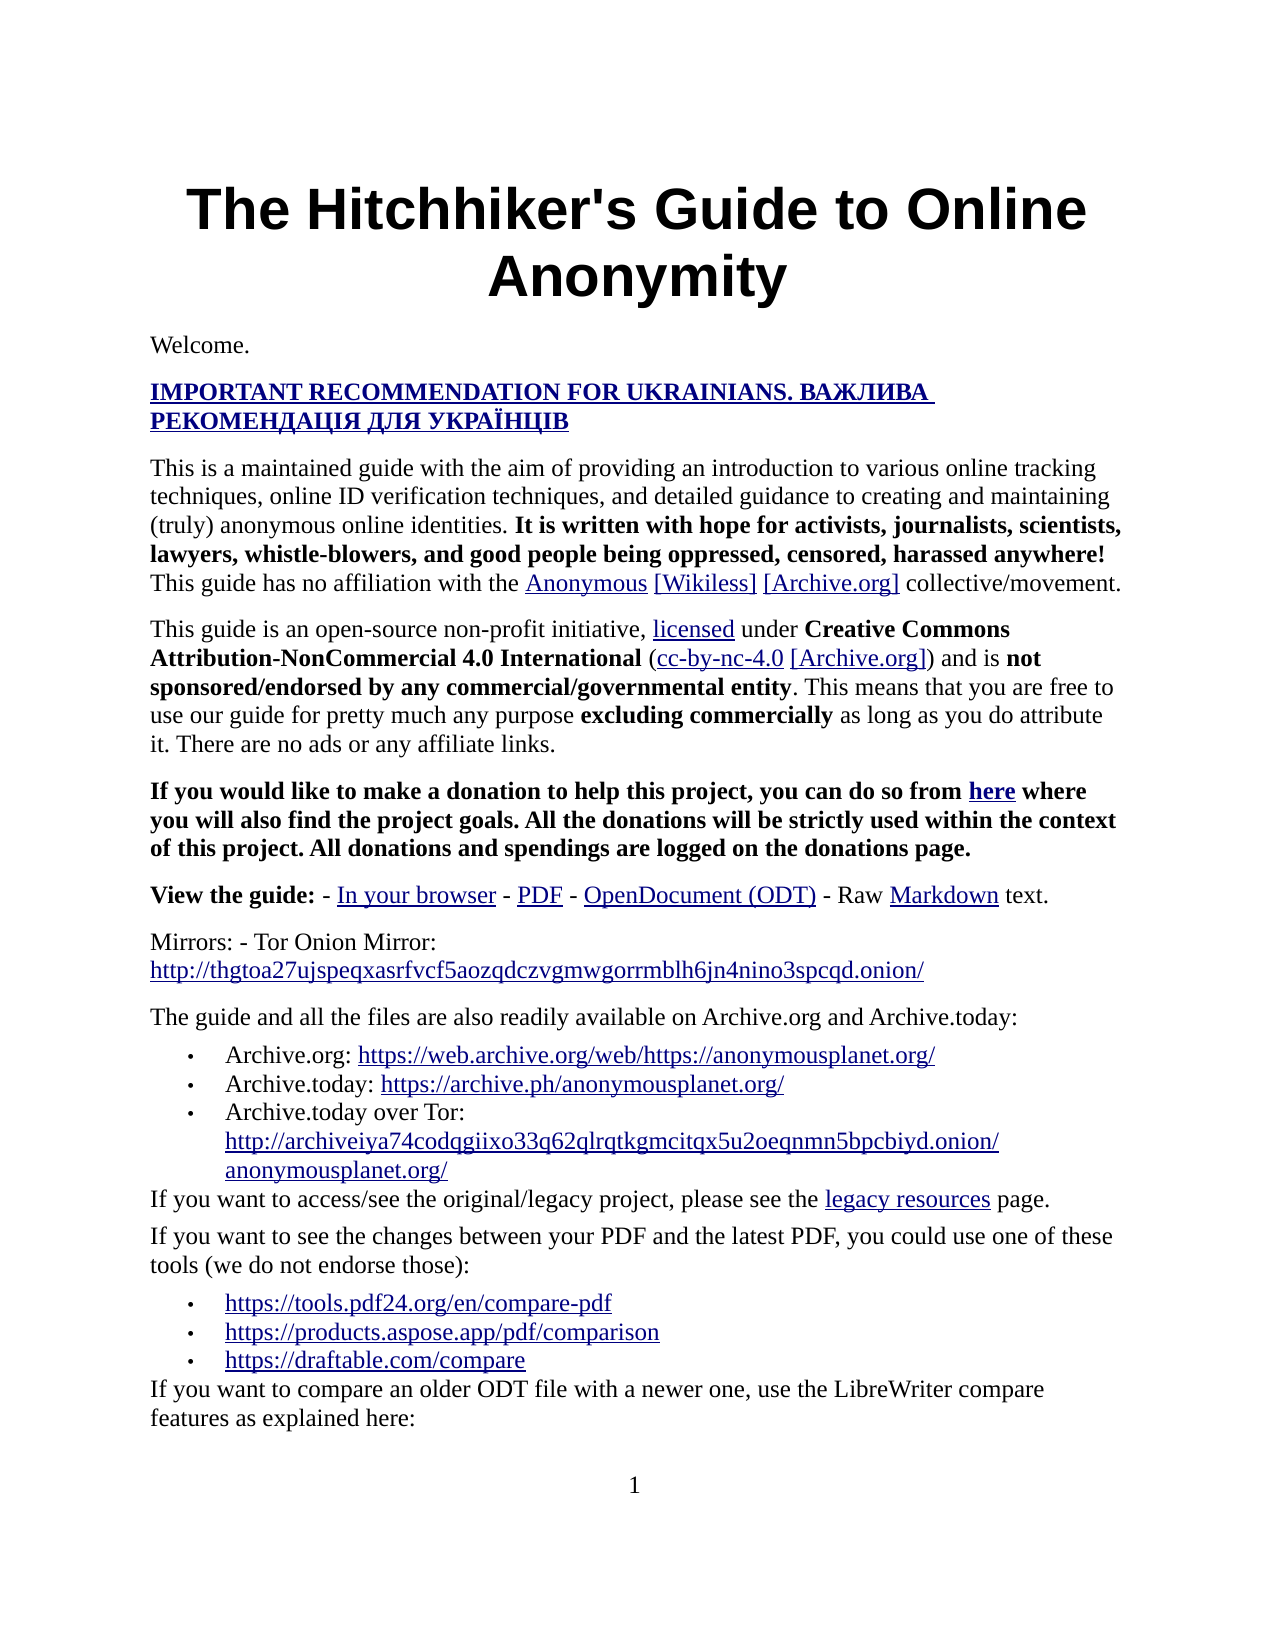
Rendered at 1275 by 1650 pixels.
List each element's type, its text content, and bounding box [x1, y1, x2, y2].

title The Hitchhiker's Guide to Online Anonymity [150, 175, 1125, 309]
text This guide is an open-source non-profit initiative, licensed under Creative Commons Attribution-NonCommercial 4.0 International (cc-by-nc-4.0 [Archive.org]) and is not sponsored/endorsed by any commercial/governmental entity. This means that you are free to use our guide for pretty much any purpose excluding commercially as long as you do attribute it. There are no ads or any affiliate links. [150, 614, 1125, 758]
text This is a maintained guide with the aim of providing an introduction to various online tracking techniques, online ID verification techniques, and detailed guidance to creating and maintaining (truly) anonymous online identities. It is written with hope for activists, journalists, scientists, lawyers, whistle-blowers, and good people being oppressed, censored, harassed anywhere! This guide has no affiliation with the Anonymous [Wikiless] [Archive.org] collective/movement. [150, 453, 1125, 596]
list https://tools.pdf24.org/en/compare-pdf [187, 1288, 1125, 1317]
list Archive.today: https://archive.ph/anonymousplanet.org/ [187, 1069, 1125, 1097]
text The guide and all the files are also readily available on Archive.org and Archive.today: [150, 1002, 1125, 1031]
text Mirrors: - Tor Onion Mirror: http://thgtoa27ujspeqxasrfvcf5aozqdczvgmwgorrmblh6jn4nino3spcqd.onion/ [150, 927, 1125, 984]
text If you want to access/see the original/legacy project, please see the legacy resources page. [150, 1184, 1125, 1212]
list https://draftable.com/compare [187, 1345, 1125, 1374]
text If you would like to make a donation to help this project, you can do so from here where you will also find the project goals. All the donations will be strictly used within the context of this project. All donations and spendings are logged on the donations page. [150, 776, 1125, 862]
list https://products.aspose.app/pdf/comparison [187, 1317, 1125, 1345]
text View the guide: - In your browser - PDF - OpenDocument (ODT) - Raw Markdown text. [150, 880, 1125, 909]
text If you want to compare an older ODT file with a newer one, use the LibreWriter compare features as explained here: [150, 1374, 1125, 1432]
list Archive.org: https://web.archive.org/web/https://anonymousplanet.org/ [187, 1040, 1125, 1069]
text IMPORTANT RECOMMENDATION FOR UKRAINIANS. ВАЖЛИВА РЕКОМЕНДАЦІЯ ДЛЯ УКРАЇНЦІВ [150, 377, 1125, 435]
text Welcome. [150, 331, 1125, 359]
text If you want to see the changes between your PDF and the latest PDF, you could use one of these tools (we do not endorse those): [150, 1221, 1125, 1279]
list Archive.today over Tor: http://archiveiya74codqgiixo33q62qlrqtkgmcitqx5u2oeqnmn5bpcbiyd.onion/anonymousplanet.org/ [187, 1097, 1125, 1184]
